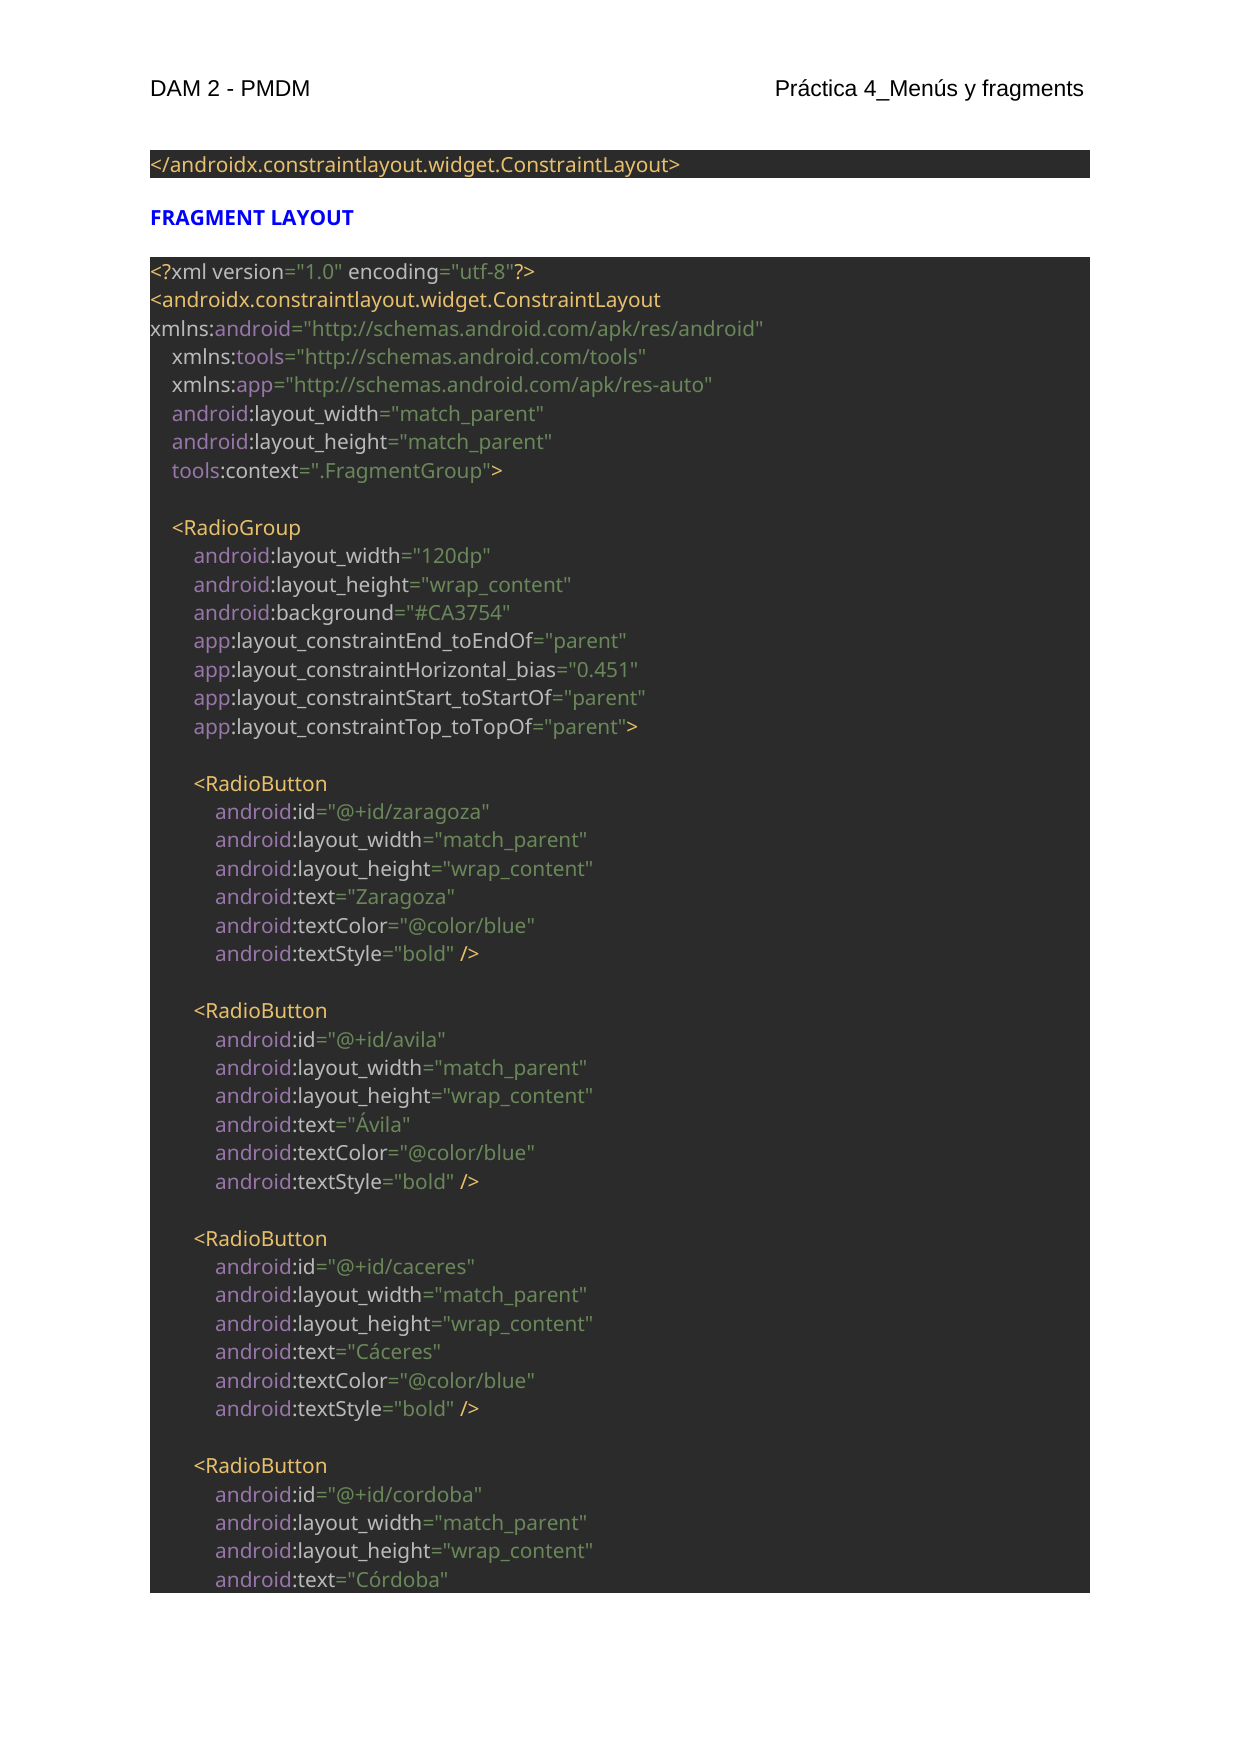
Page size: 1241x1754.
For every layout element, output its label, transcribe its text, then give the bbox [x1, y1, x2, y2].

text </androidx.constraintlayout.widget.ConstraintLayout> [150, 150, 1090, 178]
text <?xml version="1.0" encoding="utf-8"?> <androidx.constraintlayout.widget.ConstraintLayout xmlns:android="http://schemas.android.com/apk/res/android" xmlns:tools="http://schemas.android.com/tools" xmlns:app="http://schemas.android.com/apk/res-auto" android:layout_width="match_parent" android:layout_height="match_parent" tools:context=".FragmentGroup"> <RadioGroup android:layout_width="120dp" android:layout_height="wrap_content" android:background="#CA3754" app:layout_constraintEnd_toEndOf="parent" app:layout_constraintHorizontal_bias="0.451" app:layout_constraintStart_toStartOf="parent" app:layout_constraintTop_toTopOf="parent"> <RadioButton android:id="@+id/zaragoza" android:layout_width="match_parent" android:layout_height="wrap_content" android:text="Zaragoza" android:textColor="@color/blue" android:textStyle="bold" /> <RadioButton android:id="@+id/avila" android:layout_width="match_parent" android:layout_height="wrap_content" android:text="Ávila" android:textColor="@color/blue" android:textStyle="bold" /> <RadioButton android:id="@+id/caceres" android:layout_width="match_parent" android:layout_height="wrap_content" android:text="Cáceres" android:textColor="@color/blue" android:textStyle="bold" /> <RadioButton android:id="@+id/cordoba" android:layout_width="match_parent" android:layout_height="wrap_content" android:text="Córdoba" [150, 257, 1090, 1593]
text FRAGMENT LAYOUT [150, 203, 1090, 232]
